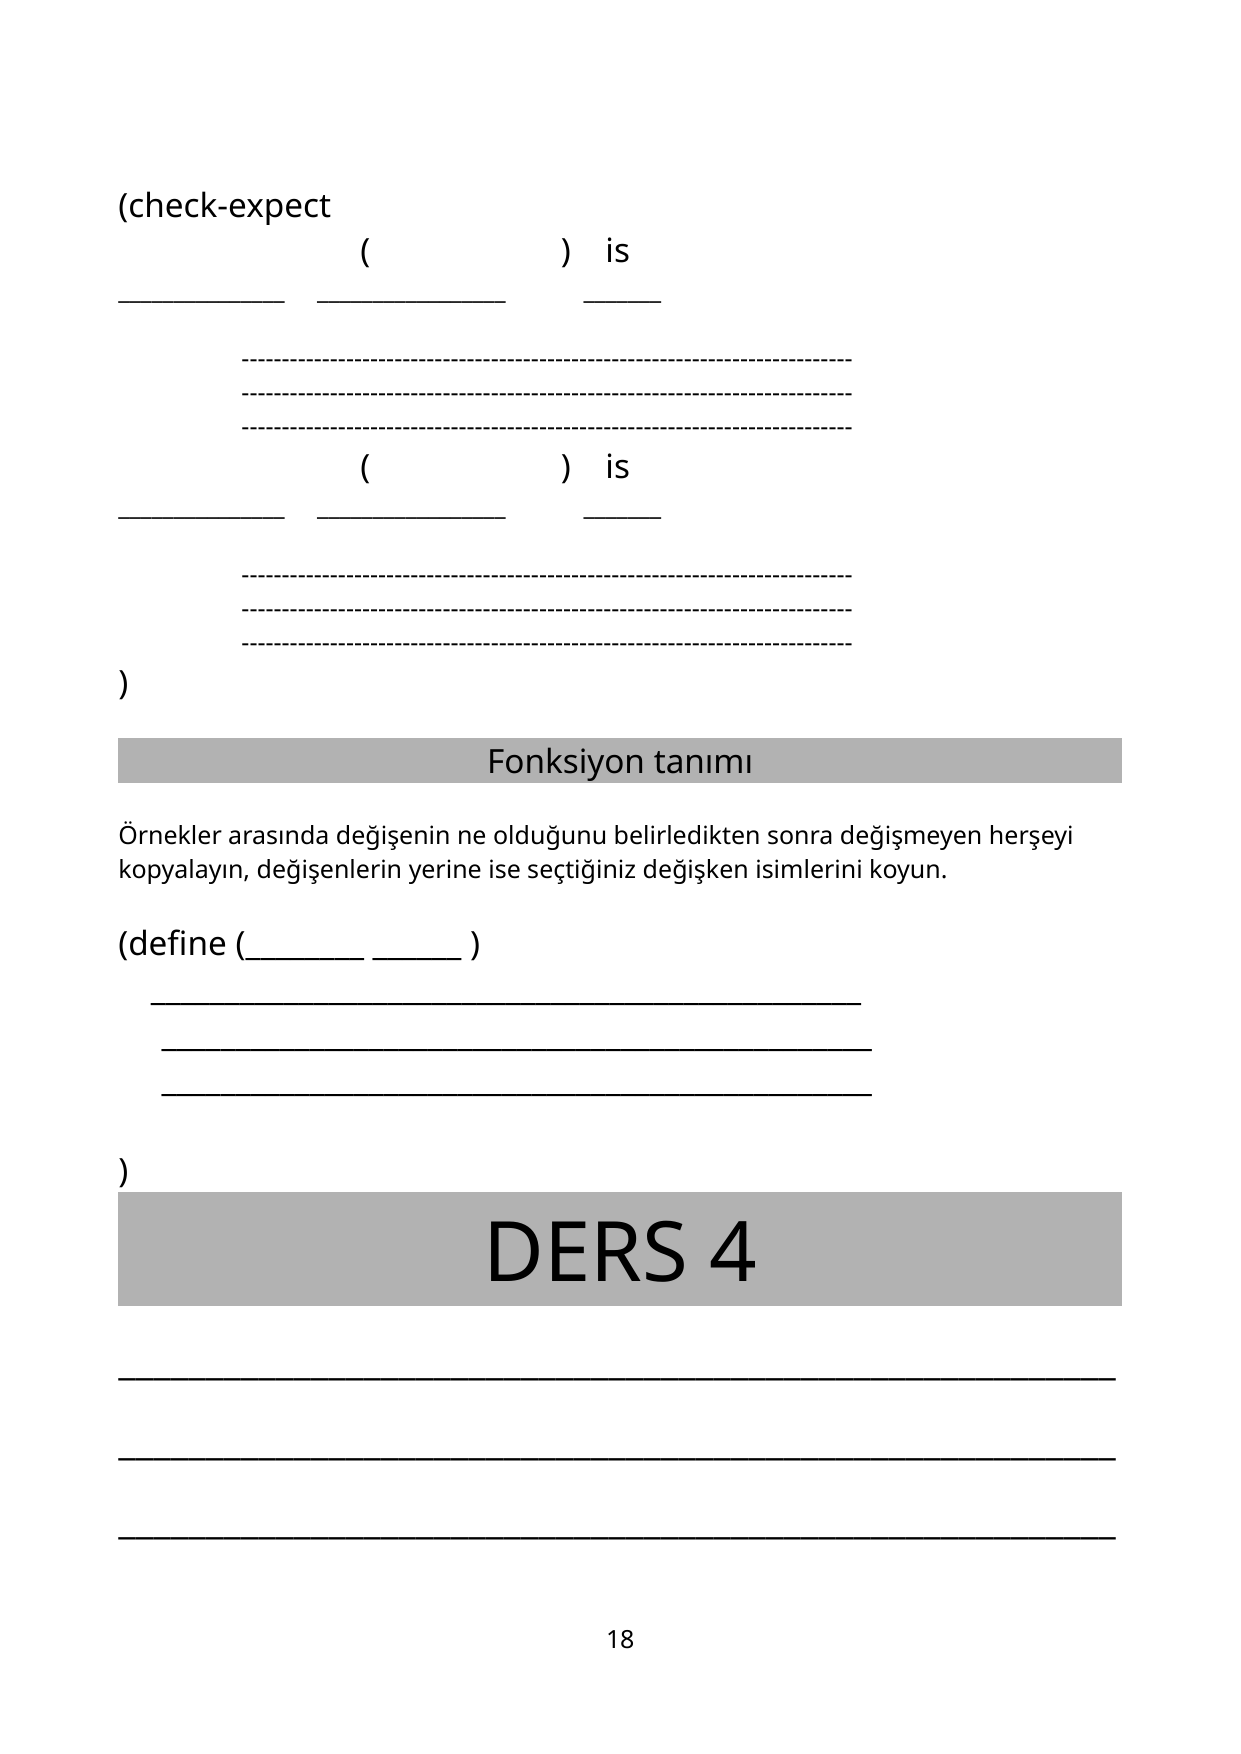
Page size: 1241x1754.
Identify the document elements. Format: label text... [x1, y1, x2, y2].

text ---------------------------------------------------------------------------- [118, 409, 1122, 443]
text (define (________ ______ ) [118, 920, 1122, 965]
text ________________________________________________ [118, 1011, 1122, 1056]
text Örnekler arasında değişenin ne olduğunu belirledikten sonra değişmeyen herşeyi kopyalayın, değişenlerin yerine ise seçtiğiniz değişken isimlerini koyun. [118, 817, 1122, 886]
text (check-expect [118, 182, 1122, 227]
text ---------------------------------------------------------------------------- [118, 624, 1122, 658]
text Fonksiyon tanımı [118, 738, 1122, 783]
text ) [118, 1147, 1122, 1192]
text ________________________________________________ [118, 1056, 1122, 1101]
text ) [118, 658, 1122, 704]
text _______________ _________________ _______ ---------------------------------------------------------------------------- [118, 272, 1122, 375]
text ---------------------------------------------------------------------------- [118, 375, 1122, 409]
text _________________________________________________________ [118, 1504, 1122, 1544]
text DERS 4 [118, 1192, 1122, 1306]
text ( ) is [118, 227, 1122, 272]
text _________________________________________________________ [118, 1345, 1122, 1385]
text ---------------------------------------------------------------------------- [118, 590, 1122, 624]
text ________________________________________________ [118, 965, 1122, 1011]
text ---------------------------------------------------------------------------- [118, 556, 1122, 590]
text _________________________________________________________ [118, 1425, 1122, 1464]
text _______________ _________________ _______ [118, 488, 1122, 522]
text ( ) is [118, 443, 1122, 488]
